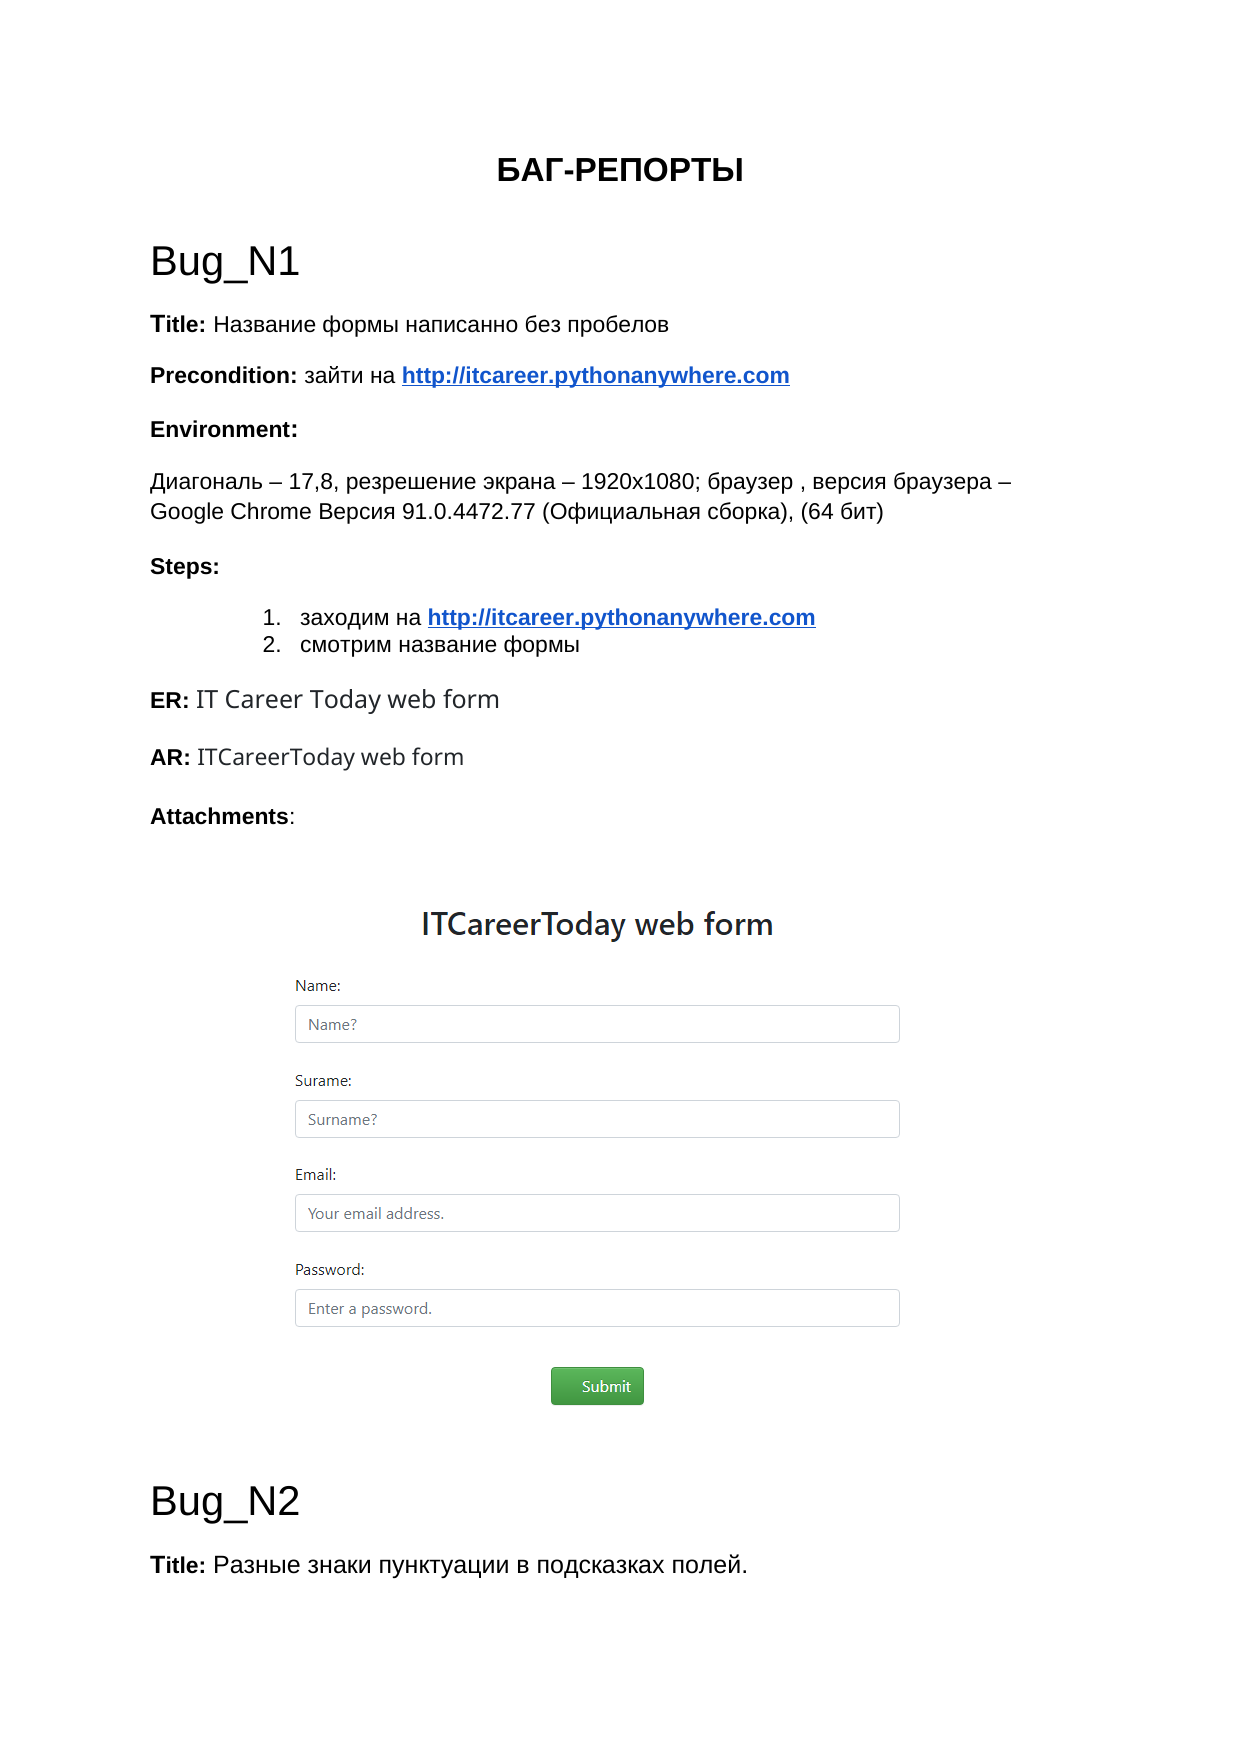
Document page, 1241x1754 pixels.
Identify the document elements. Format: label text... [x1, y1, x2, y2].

text AR: ITCareerToday web form [150, 741, 1090, 772]
text Steps: [150, 553, 1090, 579]
text Precondition: зайти на http://itcareer.pythonanywhere.com [150, 362, 1090, 389]
text Attachments: [150, 803, 1090, 829]
list заходим на http://itcareer.pythonanywhere.com [262, 604, 1090, 631]
text Title: Название формы написанно без пробелов [150, 309, 1090, 337]
text Диагональ – 17,8, резрешение экрана – 1920x1080; браузер , версия браузера – Google Chrome Версия 91.0.4472.77 (Официальная сборка), (64 бит) [150, 468, 1090, 524]
text БАГ-РЕПОРТЫ [150, 150, 1090, 188]
subtitle Bug_N1 [150, 236, 1090, 284]
text Title: Разные знаки пунктуации в подсказках полей. [150, 1550, 1090, 1578]
list смотрим название формы [262, 631, 1090, 657]
picture [265, 893, 976, 1432]
text ER: IT Career Today web form [150, 682, 1090, 716]
subtitle Bug_N2 [150, 1477, 1090, 1525]
text Environment: [150, 414, 1090, 443]
